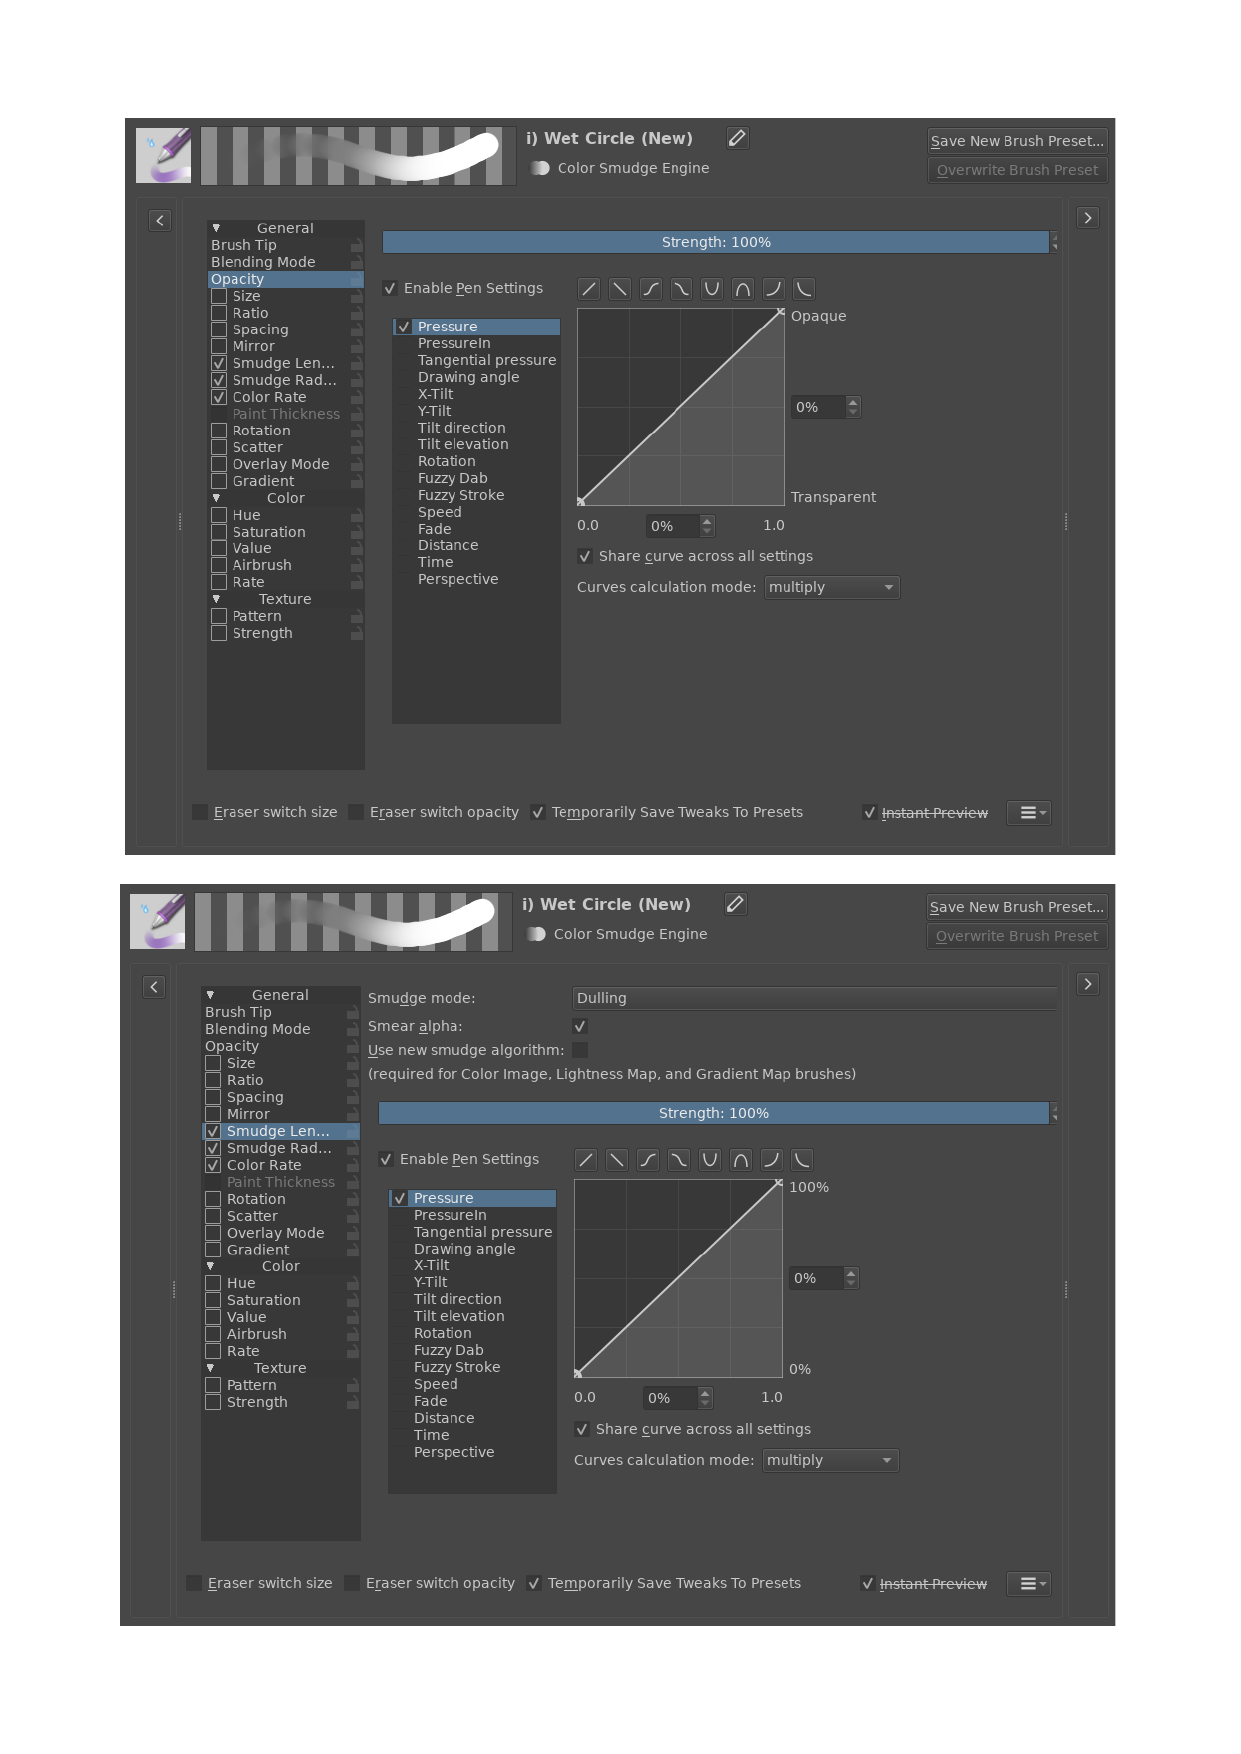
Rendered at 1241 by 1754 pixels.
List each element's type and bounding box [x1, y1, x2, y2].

picture [120, 884, 1116, 1626]
picture [124, 118, 1116, 855]
